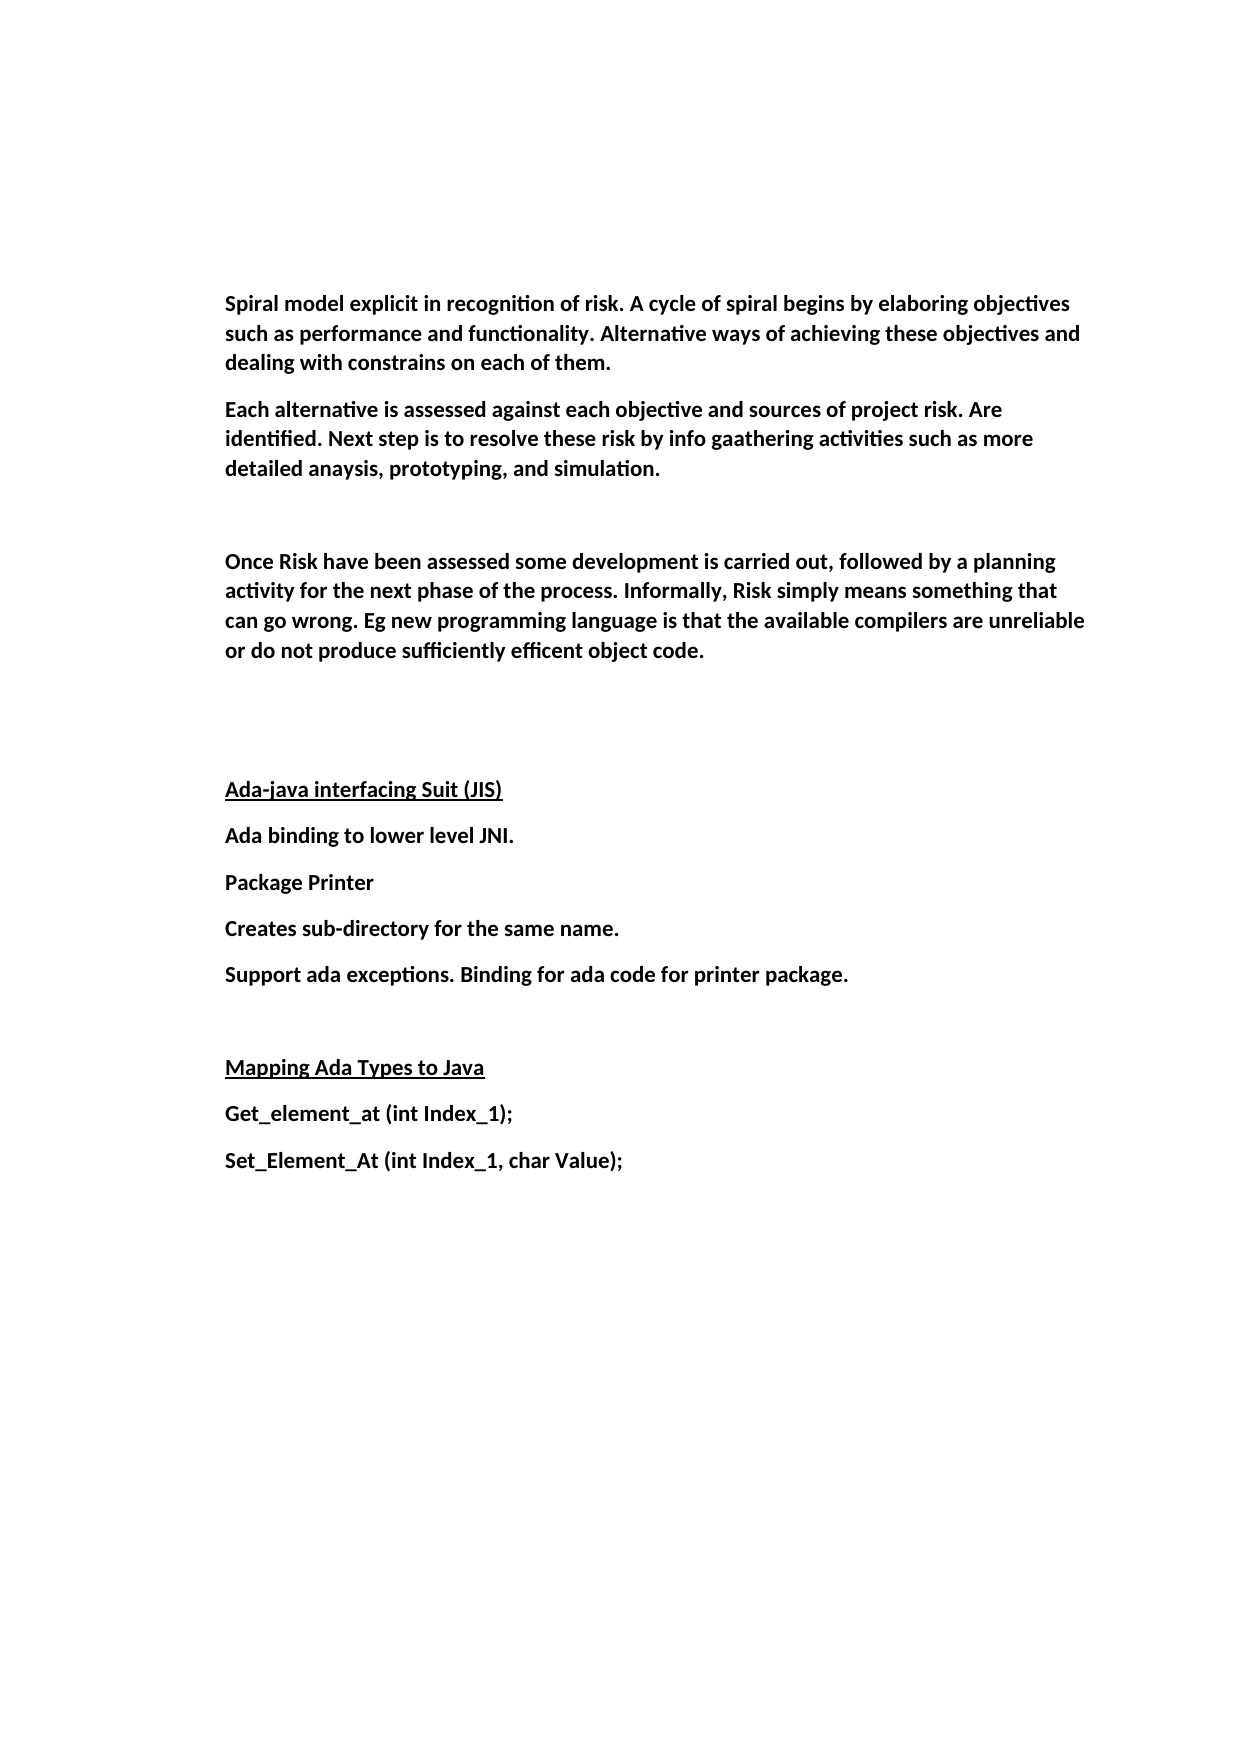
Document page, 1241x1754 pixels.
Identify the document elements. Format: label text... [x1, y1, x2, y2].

list Support ada exceptions. Binding for ada code for printer package. [225, 960, 1090, 988]
list Each alternative is assessed against each objective and sources of project risk. Are identified. Next step is to resolve these risk by info gaathering activities such as more detailed anaysis, prototyping, and simulation. [225, 395, 1090, 482]
list Mapping Ada Types to Java [225, 1053, 1090, 1081]
list Set_Element_At (int Index_1, char Value); [225, 1146, 1090, 1174]
list Package Printer [225, 868, 1090, 896]
list Creates sub-directory for the same name. [225, 914, 1090, 942]
list Ada-java interfacing Suit (JIS) [225, 775, 1090, 803]
list Get_element_at (int Index_1); [225, 1099, 1090, 1127]
list Ada binding to lower level JNI. [225, 821, 1090, 849]
list Once Risk have been assessed some development is carried out, followed by a planning activity for the next phase of the process. Informally, Risk simply means something that can go wrong. Eg new programming language is that the available compilers are unreliable or do not produce sufficiently efficent object code. [225, 547, 1090, 664]
list Spiral model explicit in recognition of risk. A cycle of spiral begins by elaboring objectives such as performance and functionality. Alternative ways of achieving these objectives and dealing with constrains on each of them. [225, 289, 1090, 376]
